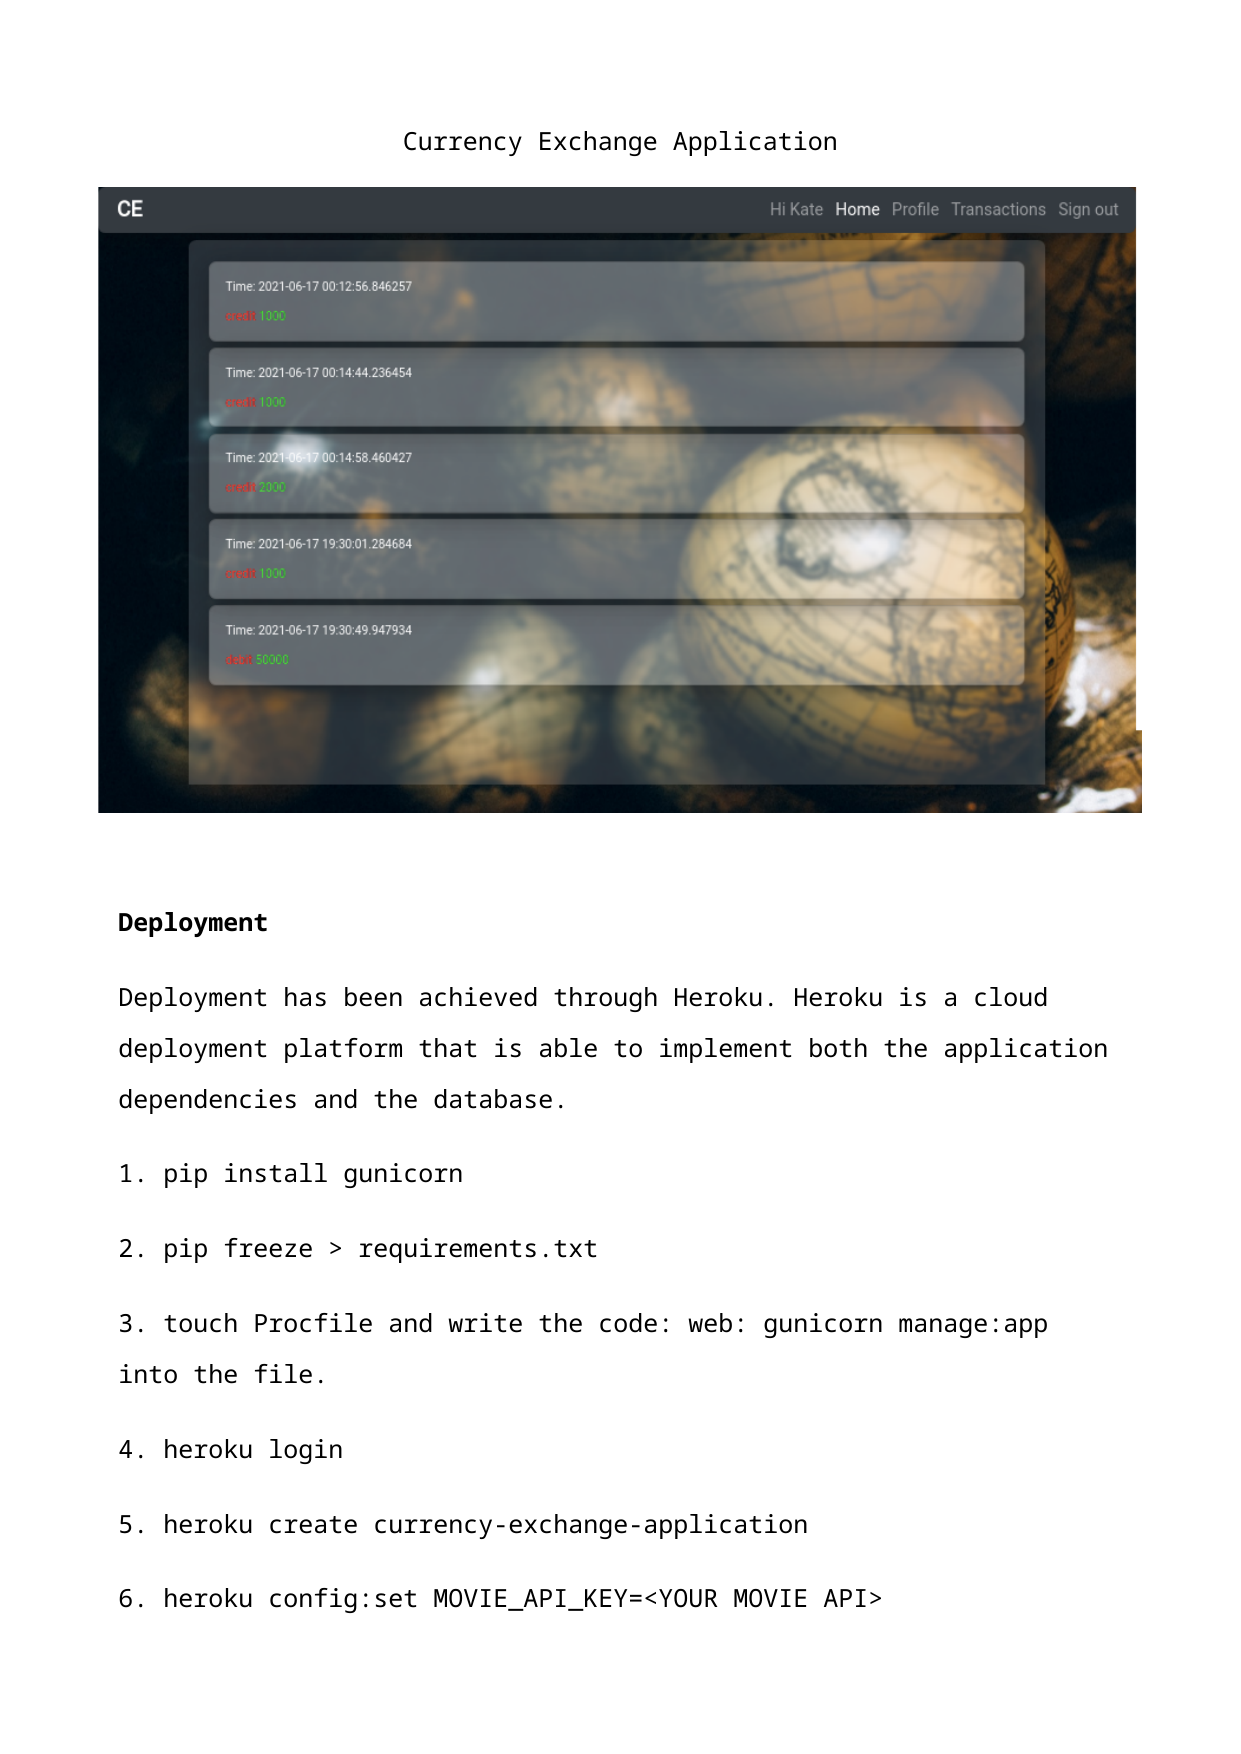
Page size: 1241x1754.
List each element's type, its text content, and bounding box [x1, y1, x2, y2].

text 2. pip freeze > requirements.txt [118, 1231, 1122, 1265]
text 5. heroku create currency-exchange-application [118, 1506, 1122, 1540]
picture [98, 187, 1142, 813]
text Deployment has been achieved through Heroku. Heroku is a cloud deployment platform that is able to implement both the application dependencies and the database. [118, 979, 1122, 1115]
text 3. touch Procfile and write the code: web: gunicorn manage:app into the file. [118, 1306, 1122, 1391]
text 6. heroku config:set MOVIE_API_KEY=<YOUR MOVIE API> [118, 1581, 1122, 1615]
text 4. heroku login [118, 1431, 1122, 1466]
text Deployment [118, 904, 1122, 938]
text 1. pip install gunicorn [118, 1156, 1122, 1190]
